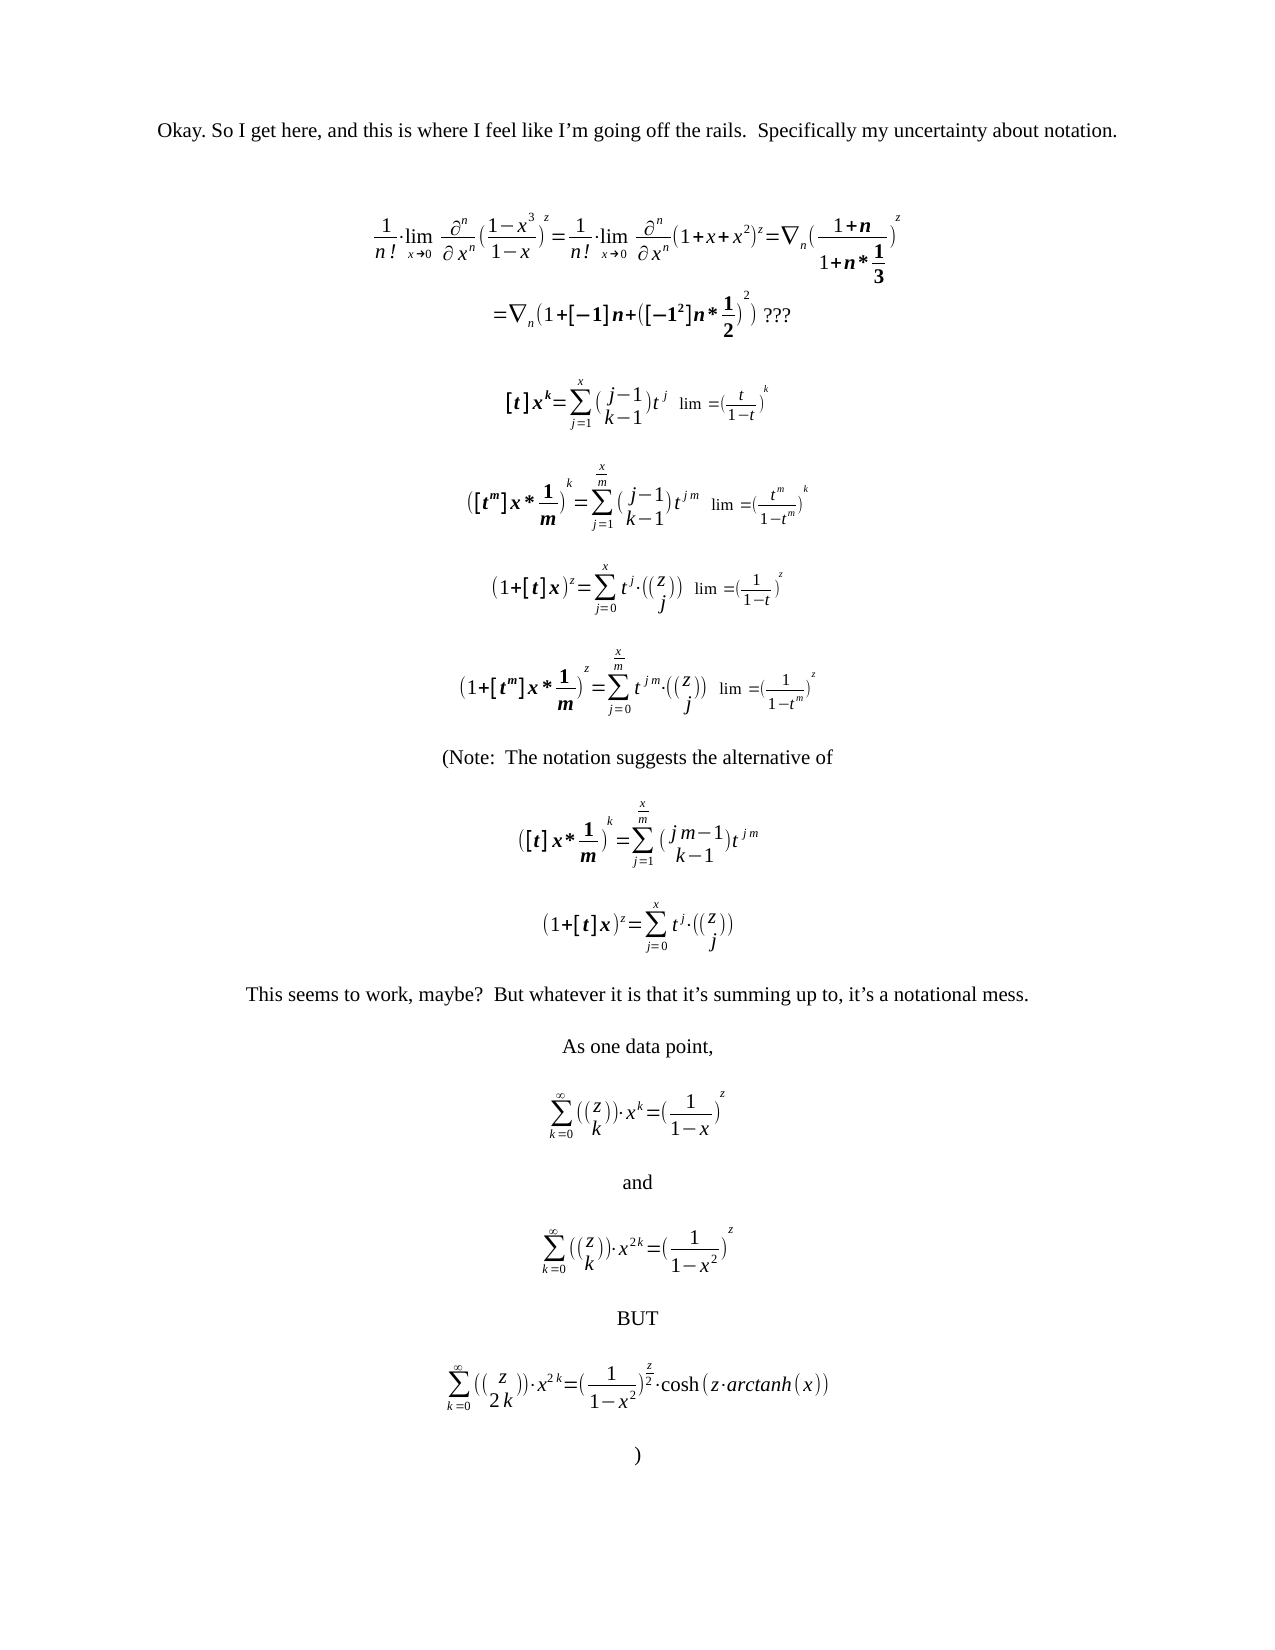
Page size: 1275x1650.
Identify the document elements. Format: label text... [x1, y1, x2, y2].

text and [118, 1170, 1157, 1194]
text This seems to work, maybe? But whatever it is that it’s summing up to, it’s a notational mess. [118, 982, 1157, 1006]
text ) [118, 1442, 1157, 1466]
text (Note: The notation suggests the alternative of [118, 744, 1157, 769]
text BUT [118, 1306, 1157, 1330]
text ??? [118, 288, 1157, 341]
text As one data point, [118, 1034, 1157, 1058]
text Okay. So I get here, and this is where I feel like I’m going off the rails. Specifically my uncertainty about notation. [118, 118, 1157, 142]
